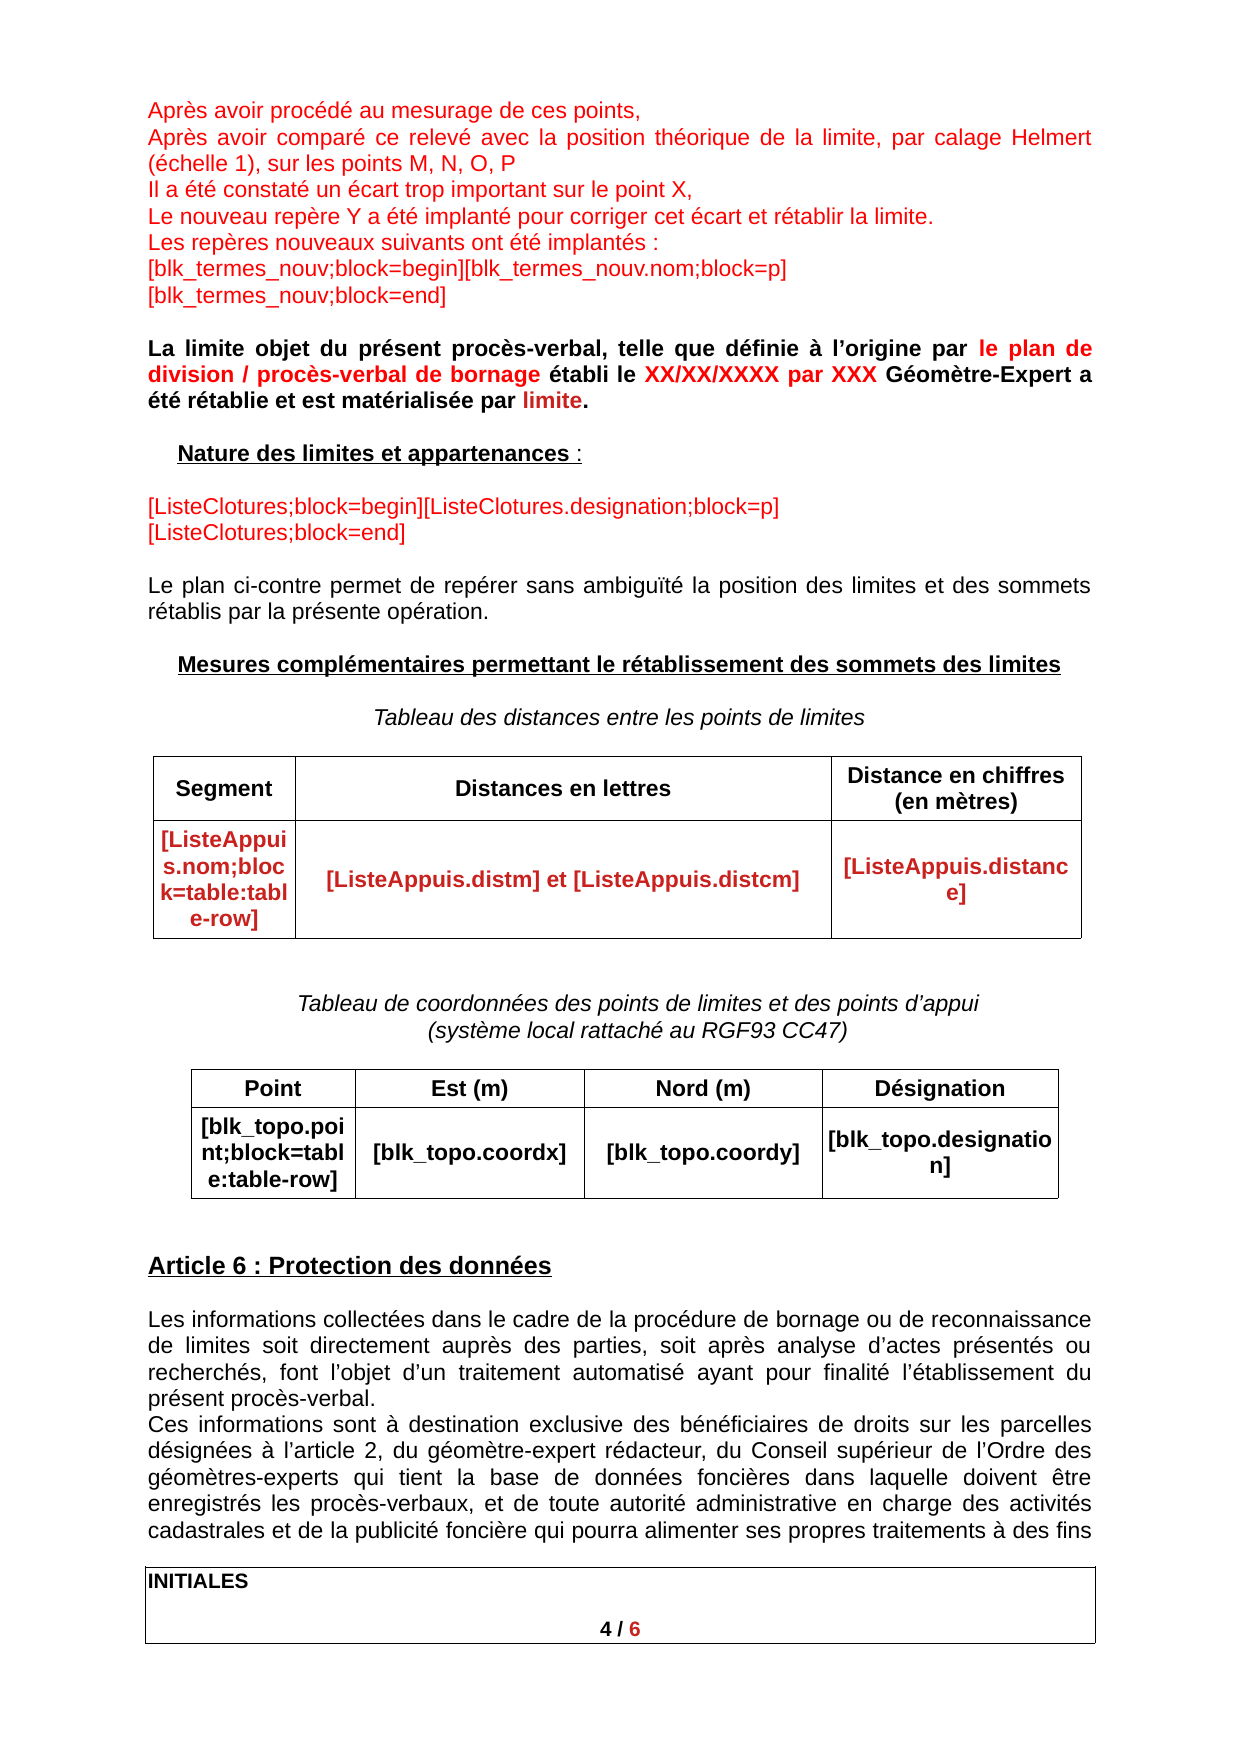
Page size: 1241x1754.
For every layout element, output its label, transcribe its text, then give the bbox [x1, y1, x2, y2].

text Le plan ci-contre permet de repérer sans ambiguïté la position des limites et des sommets rétablis par la présente opération. [148, 572, 1092, 624]
text Mesures complémentaires permettant le rétablissement des sommets des limites [177, 651, 1092, 677]
text Nature des limites et appartenances : [177, 440, 1092, 466]
table_header Désignation [823, 1070, 1058, 1107]
text Tableau de coordonnées des points de limites et des points d’appui [185, 990, 1092, 1017]
text (système local rattaché au RGF93 CC47) [185, 1017, 1092, 1043]
table_header Point [192, 1070, 355, 1107]
text Après avoir procédé au mesurage de ces points, [148, 97, 1092, 124]
text [blk_termes_nouv;block=end] [148, 282, 1092, 308]
text Il a été constaté un écart trop important sur le point X, [148, 176, 1092, 203]
table_header Est (m) [356, 1070, 584, 1107]
text Après avoir comparé ce relevé avec la position théorique de la limite, par calage Helmert (échelle 1), sur les points M, N, O, P [148, 124, 1092, 176]
table_cell [ListeAppuis.nom;block=table:table-row] [154, 821, 295, 937]
table_header Distance en chiffres (en mètres) [832, 757, 1081, 820]
table_header Segment [154, 757, 295, 820]
table_header Distances en lettres [296, 757, 831, 820]
table_header Nord (m) [585, 1070, 822, 1107]
table_cell [blk_topo.coordy] [585, 1108, 822, 1198]
table_cell [ListeAppuis.distm] et [ListeAppuis.distcm] [296, 821, 831, 937]
text Ces informations sont à destination exclusive des bénéficiaires de droits sur les parcelles désignées à l’article 2, du géomètre-expert rédacteur, du Conseil supérieur de l’Ordre des géomètres-experts qui tient la base de données foncières dans laquelle doivent être enregistrés les procès-verbaux, et de toute autorité administrative en charge des activités cadastrales et de la publicité foncière qui pourra alimenter ses propres traitements à des fins [148, 1411, 1092, 1543]
text Article 6 : Protection des données [148, 1251, 1092, 1279]
text Tableau des distances entre les points de limites [148, 703, 1092, 730]
table_cell [blk_topo.coordx] [356, 1108, 584, 1198]
table_cell [blk_topo.designation] [823, 1108, 1058, 1198]
table_cell [ListeAppuis.distance] [832, 821, 1081, 937]
text [ListeClotures;block=end] [148, 519, 1092, 545]
text Les informations collectées dans le cadre de la procédure de bornage ou de reconnaissance de limites soit directement auprès des parties, soit après analyse d’actes présentés ou recherchés, font l’objet d’un traitement automatisé ayant pour finalité l’établissement du présent procès-verbal. [148, 1306, 1092, 1411]
text Le nouveau repère Y a été implanté pour corriger cet écart et rétablir la limite. [148, 203, 1092, 229]
table_cell [blk_topo.point;block=table:table-row] [192, 1108, 355, 1198]
text La limite objet du présent procès-verbal, telle que définie à l’origine par le plan de division / procès-verbal de bornage établi le XX/XX/XXXX par XXX Géomètre-Expert a été rétablie et est matérialisée par limite. [148, 334, 1092, 413]
text [ListeClotures;block=begin][ListeClotures.designation;block=p] [148, 493, 1092, 519]
text Les repères nouveaux suivants ont été implantés : [148, 229, 1092, 255]
text [blk_termes_nouv;block=begin][blk_termes_nouv.nom;block=p] [148, 255, 1092, 282]
